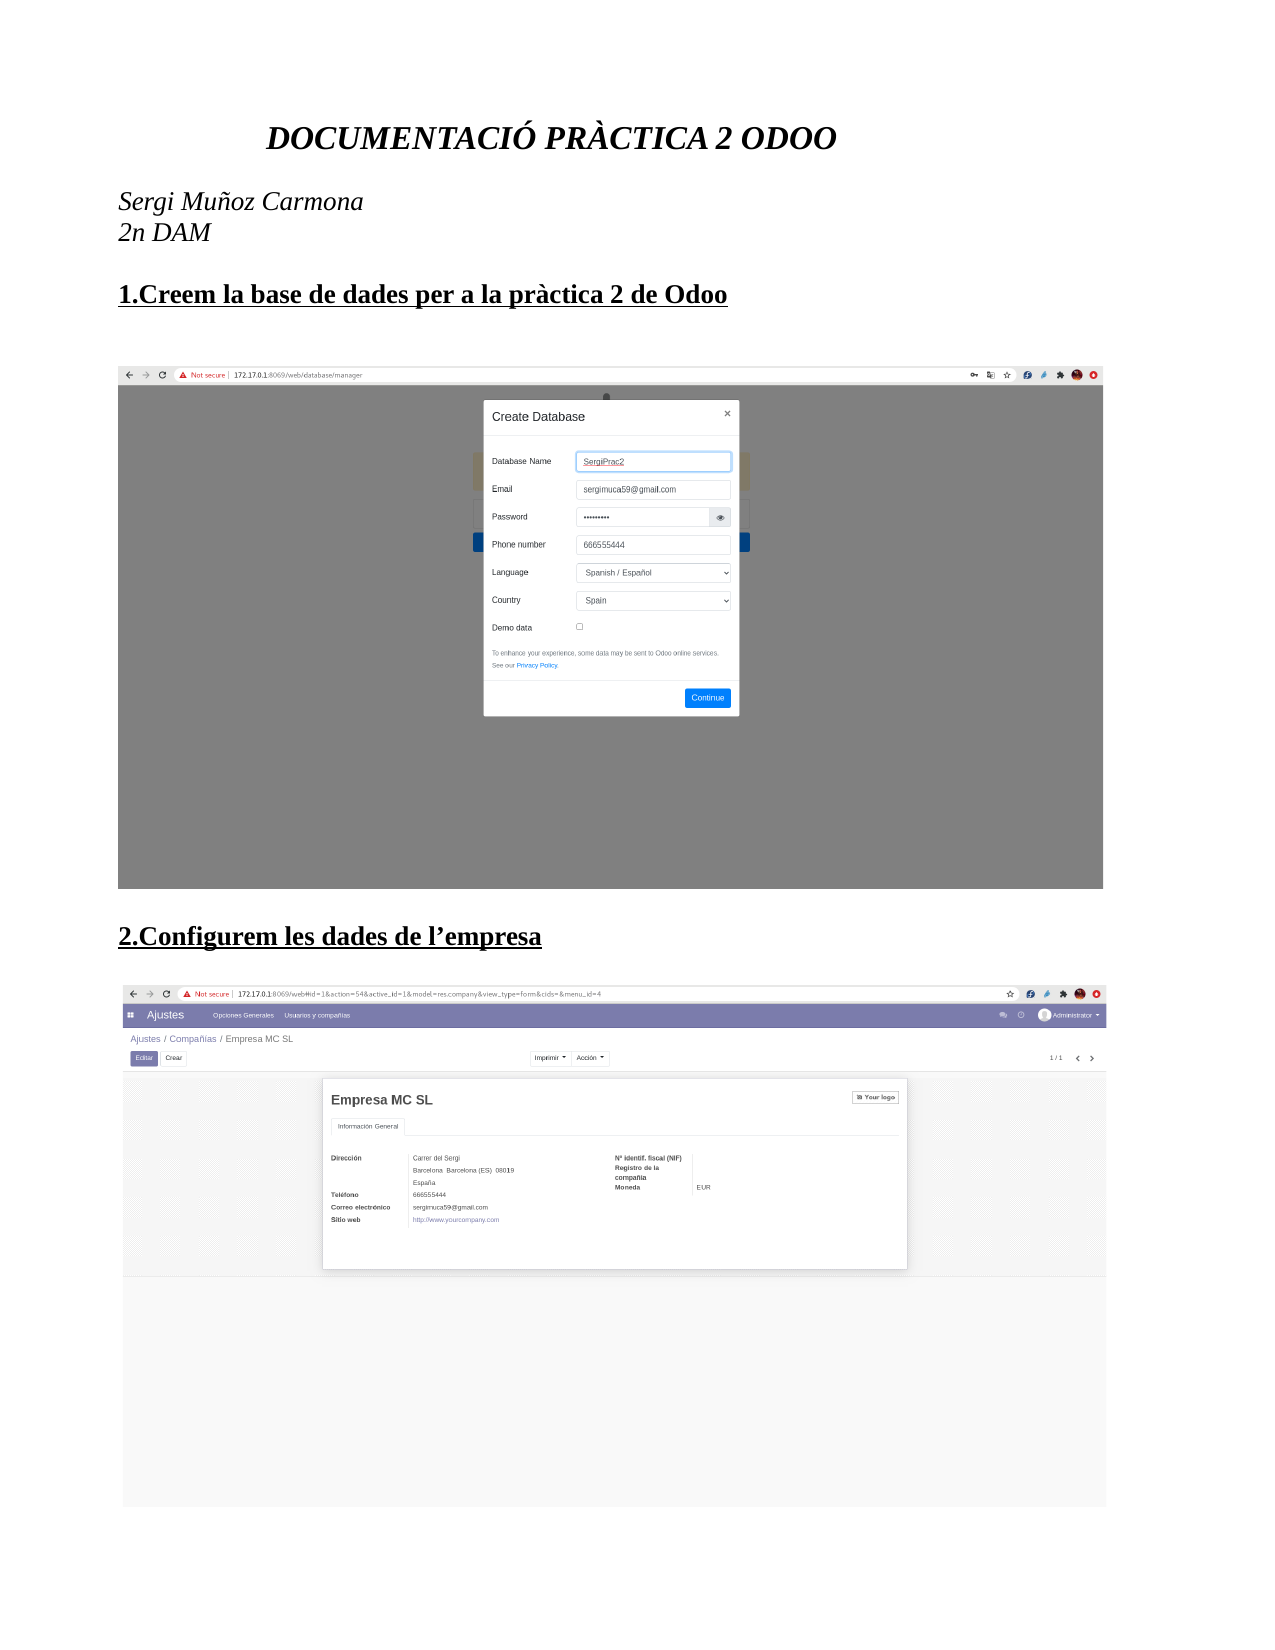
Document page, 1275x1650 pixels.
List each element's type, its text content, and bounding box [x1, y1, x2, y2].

picture [118, 366, 1104, 889]
text 1.Creem la base de dades per a la pràctica 2 de Odoo [118, 279, 1157, 310]
text DOCUMENTACIÓ PRÀCTICA 2 ODOO [118, 118, 1157, 156]
text 2.Configurem les dades de l’empresa [118, 920, 1157, 951]
text 2n DAM [118, 216, 1157, 247]
picture [122, 985, 1107, 1507]
text Sergi Muñoz Carmona [118, 185, 1157, 216]
